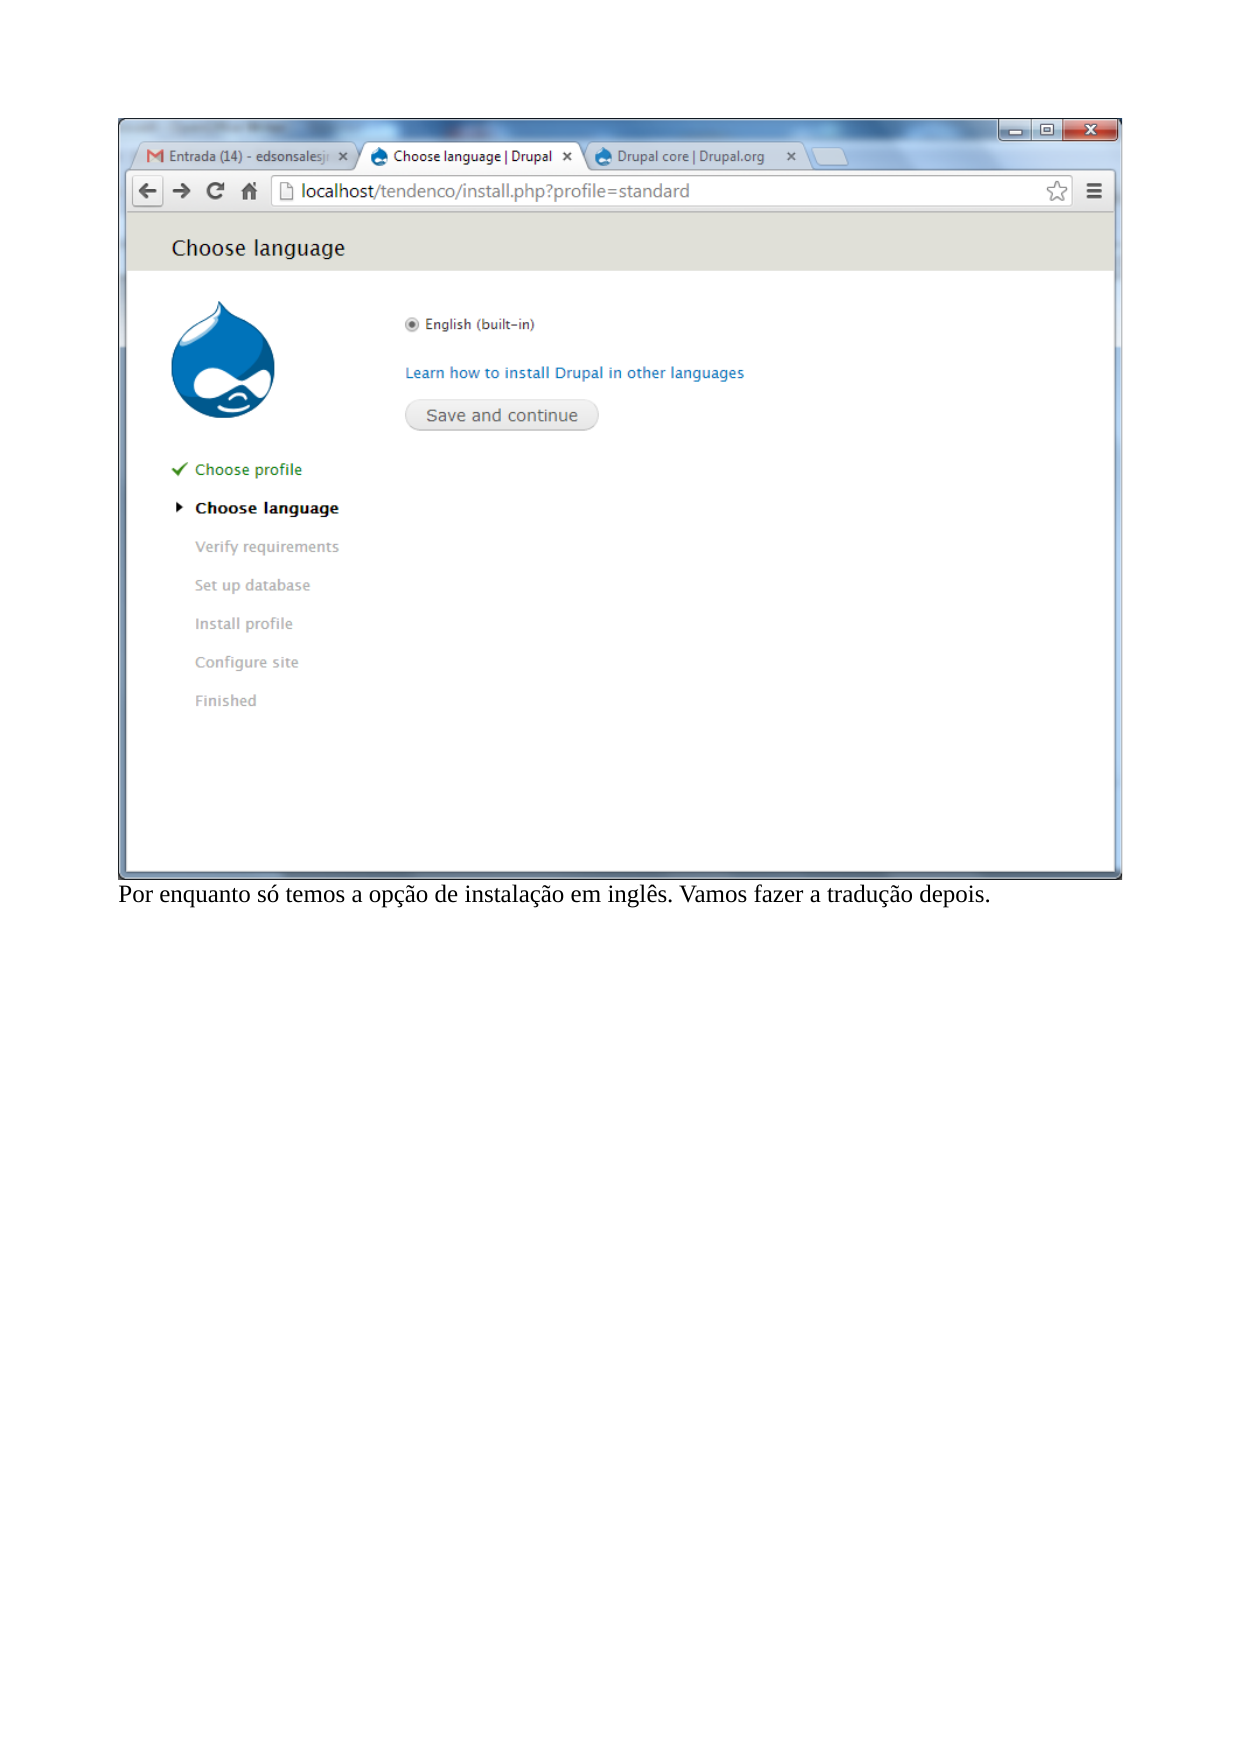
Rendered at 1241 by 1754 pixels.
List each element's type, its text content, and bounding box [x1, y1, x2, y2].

picture [118, 118, 1123, 880]
text Por enquanto só temos a opção de instalação em inglês. Vamos fazer a tradução depois. [118, 880, 1122, 908]
